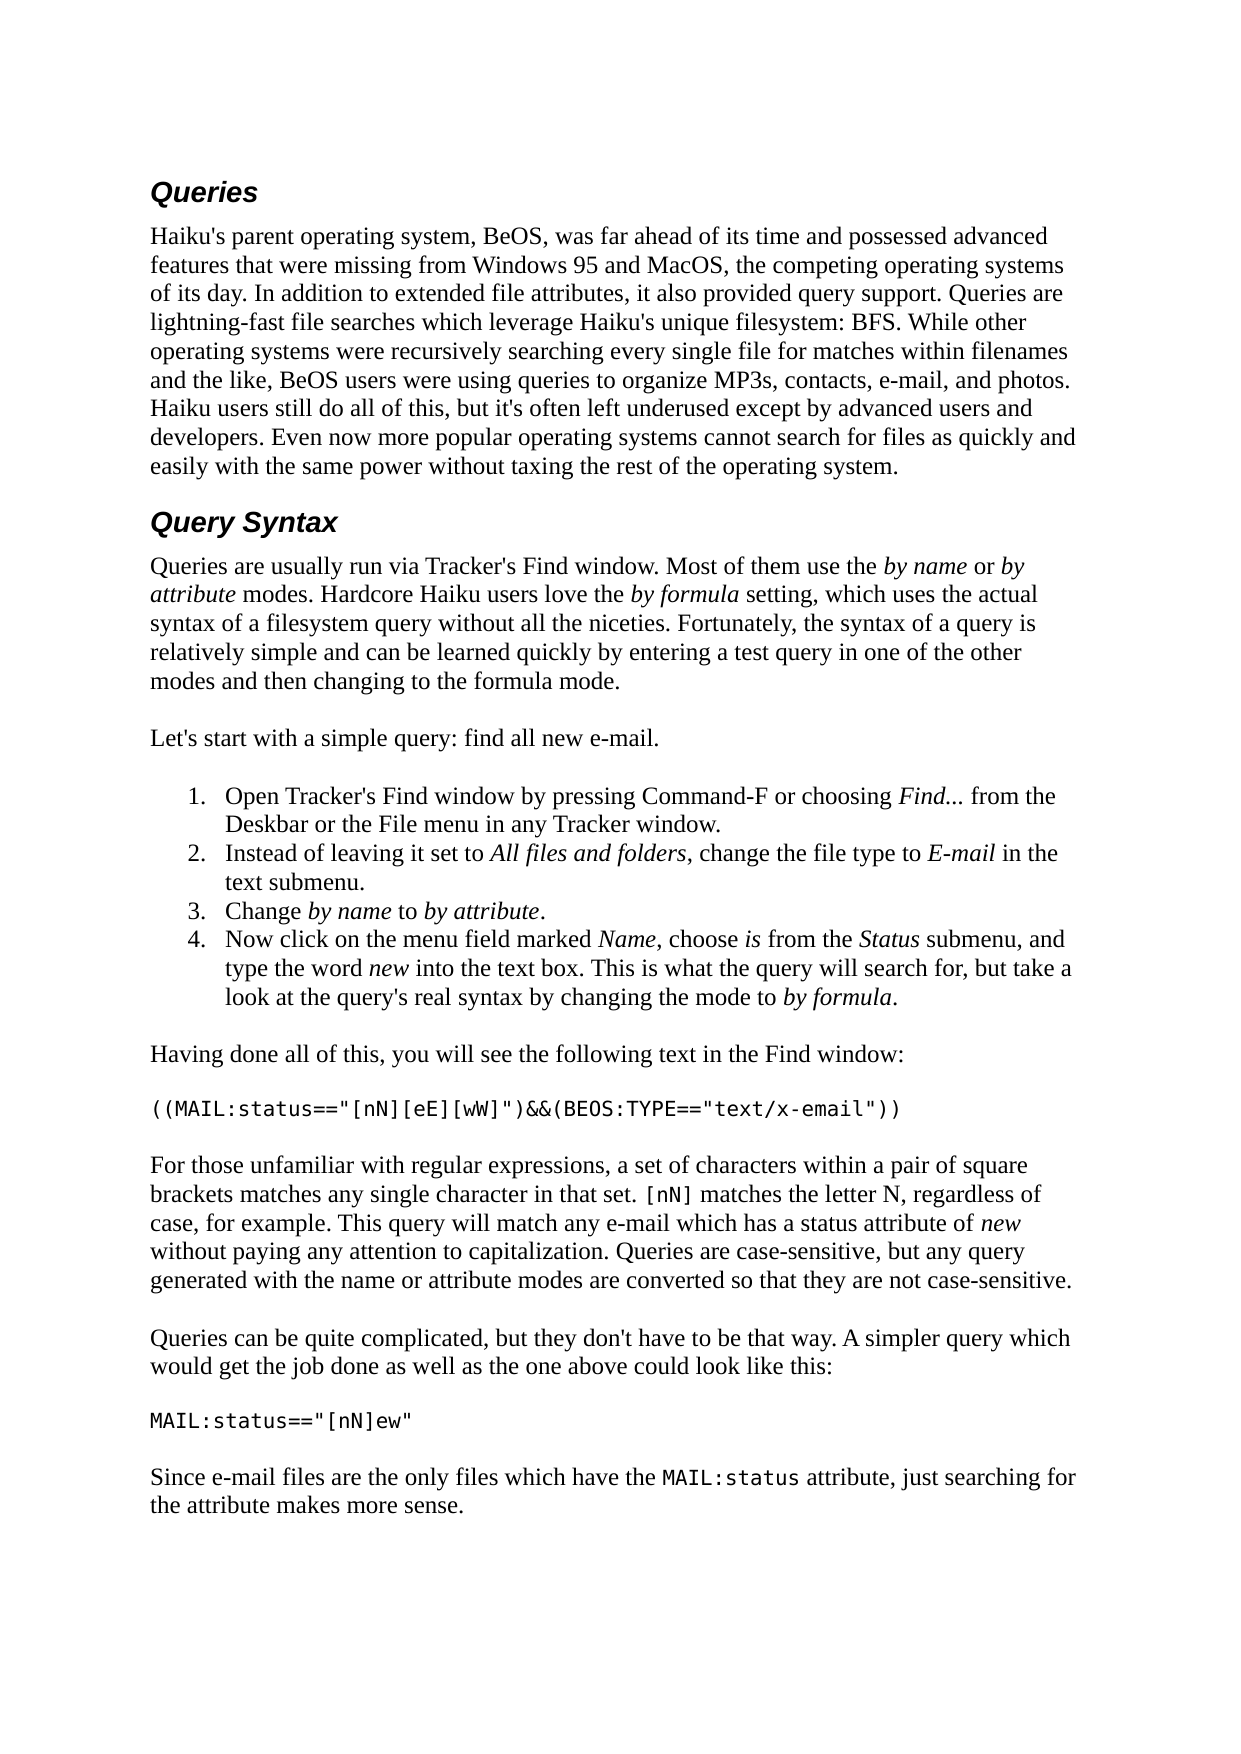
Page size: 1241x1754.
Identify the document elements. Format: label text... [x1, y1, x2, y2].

text Queries can be quite complicated, but they don't have to be that way. A simpler query which would get the job done as well as the one above could look like this: [150, 1323, 1090, 1380]
text MAIL:status=="[nN]ew" [150, 1409, 1090, 1433]
subtitle Query Syntax [150, 505, 1090, 538]
list Change by name to by attribute. [187, 896, 1090, 924]
subtitle Queries [150, 175, 1090, 208]
list Instead of leaving it set to All files and folders, change the file type to E-mail in the text submenu. [187, 838, 1090, 896]
text Since e-mail files are the only files which have the MAIL:status attribute, just searching for the attribute makes more sense. [150, 1462, 1090, 1519]
text Let's start with a simple query: find all new e-mail. [150, 723, 1090, 752]
text For those unfamiliar with regular expressions, a set of characters within a pair of square brackets matches any single character in that set. [nN] matches the letter N, regardless of case, for example. This query will match any e-mail which has a status attribute of new without paying any attention to capitalization. Queries are case-sensitive, but any query generated with the name or attribute modes are converted so that they are not case-sensitive. [150, 1150, 1090, 1294]
list Open Tracker's Find window by pressing Command-F or choosing Find... from the Deskbar or the File menu in any Tracker window. [187, 781, 1090, 838]
text ((MAIL:status=="[nN][eE][wW]")&&(BEOS:TYPE=="text/x-email")) [150, 1097, 1090, 1121]
text Haiku's parent operating system, BeOS, was far ahead of its time and possessed advanced features that were missing from Windows 95 and MacOS, the competing operating systems of its day. In addition to extended file attributes, it also provided query support. Queries are lightning-fast file searches which leverage Haiku's unique filesystem: BFS. While other operating systems were recursively searching every single file for matches within filenames and the like, BeOS users were using queries to organize MP3s, contacts, e-mail, and photos. Haiku users still do all of this, but it's often left underused except by advanced users and developers. Even now more popular operating systems cannot search for files as quickly and easily with the same power without taxing the rest of the operating system. [150, 221, 1090, 480]
list Now click on the menu field marked Name, choose is from the Status submenu, and type the word new into the text box. This is what the query will search for, but take a look at the query's real syntax by changing the mode to by formula. [187, 924, 1090, 1011]
text Having done all of this, you will see the following text in the Find window: [150, 1039, 1090, 1068]
text Queries are usually run via Tracker's Find window. Most of them use the by name or by attribute modes. Hardcore Haiku users love the by formula setting, which uses the actual syntax of a filesystem query without all the niceties. Fortunately, the syntax of a query is relatively simple and can be learned quickly by entering a test query in one of the other modes and then changing to the formula mode. [150, 551, 1090, 694]
